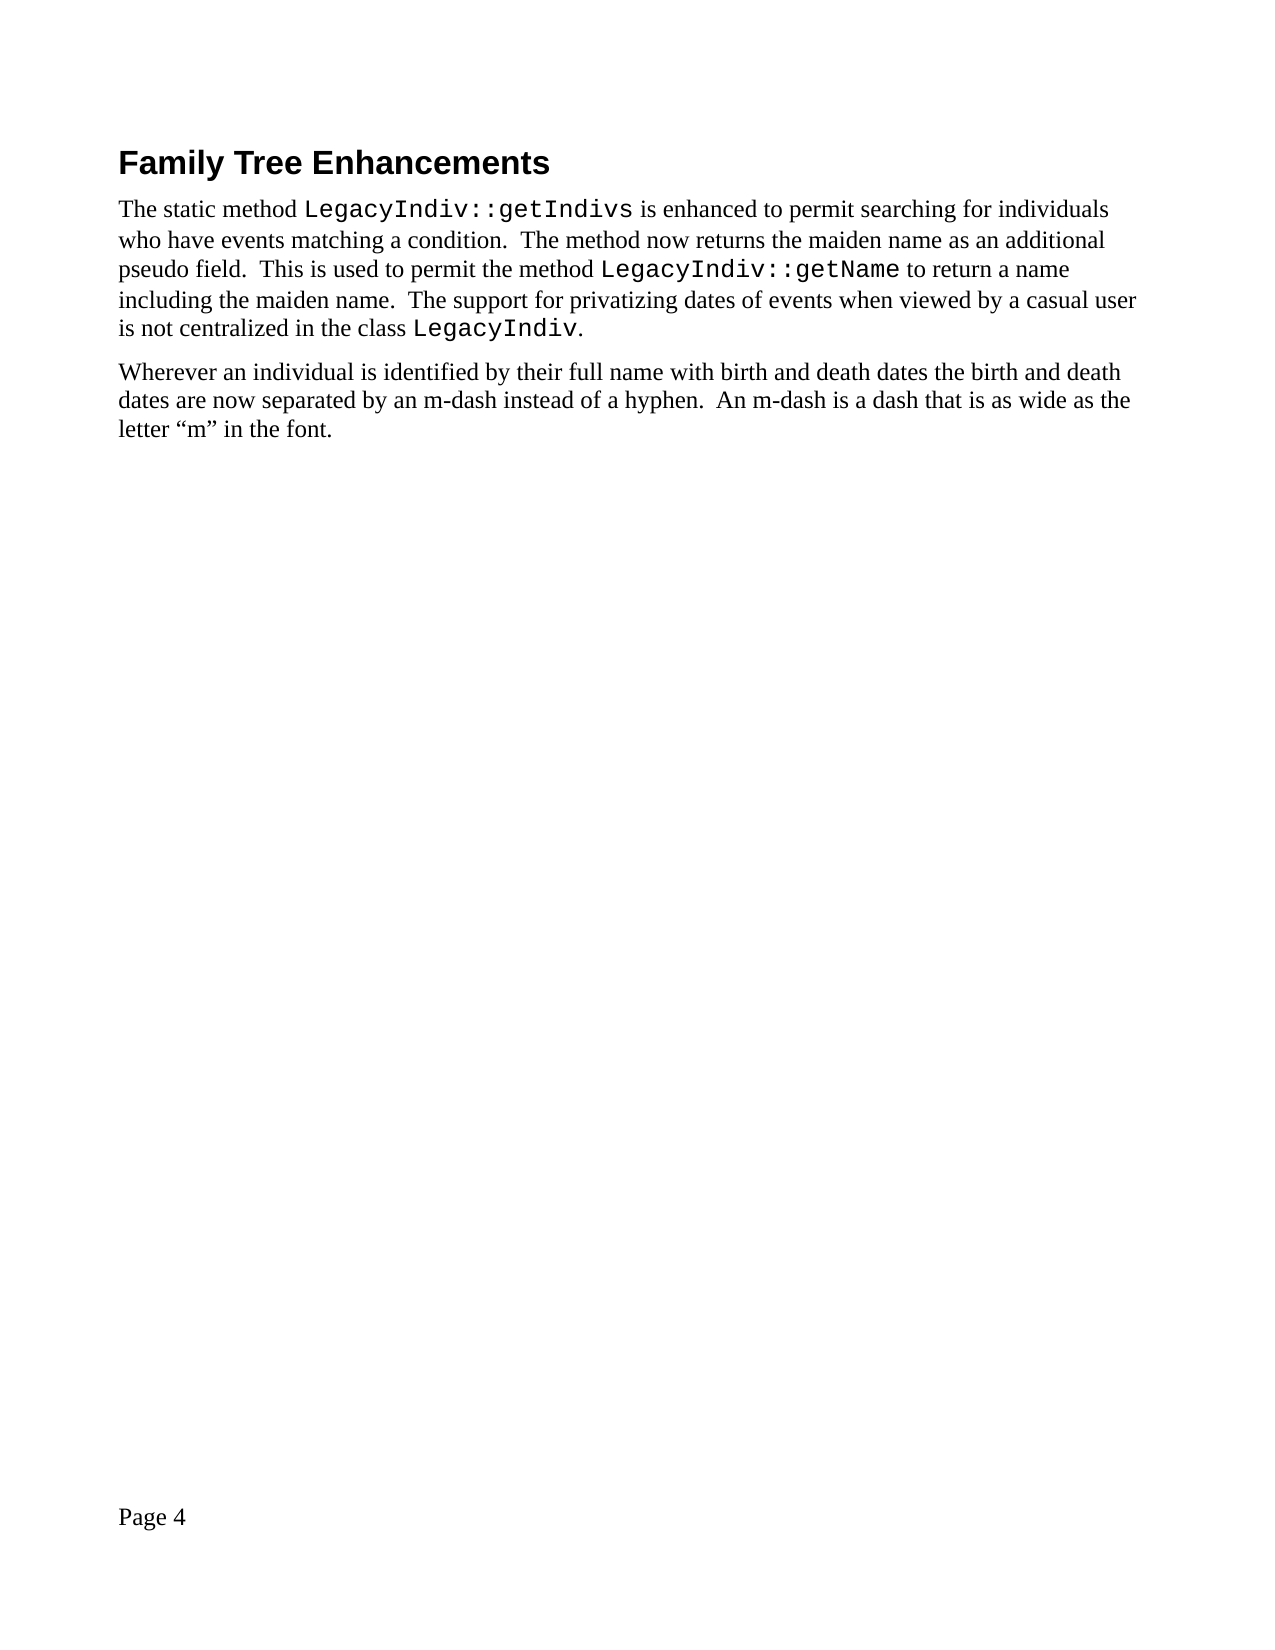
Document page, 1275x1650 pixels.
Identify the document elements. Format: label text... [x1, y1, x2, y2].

text Wherever an individual is identified by their full name with birth and death dates the birth and death dates are now separated by an m-dash instead of a hyphen. An m-dash is a dash that is as wide as the letter “m” in the font. [118, 357, 1157, 443]
text The static method LegacyIndiv::getIndivs is enhanced to permit searching for individuals who have events matching a condition. The method now returns the maiden name as an additional pseudo field. This is used to permit the method LegacyIndiv::getName to return a name including the maiden name. The support for privatizing dates of events when viewed by a casual user is not centralized in the class LegacyIndiv. [118, 194, 1157, 344]
subtitle Family Tree Enhancements [118, 143, 1157, 182]
